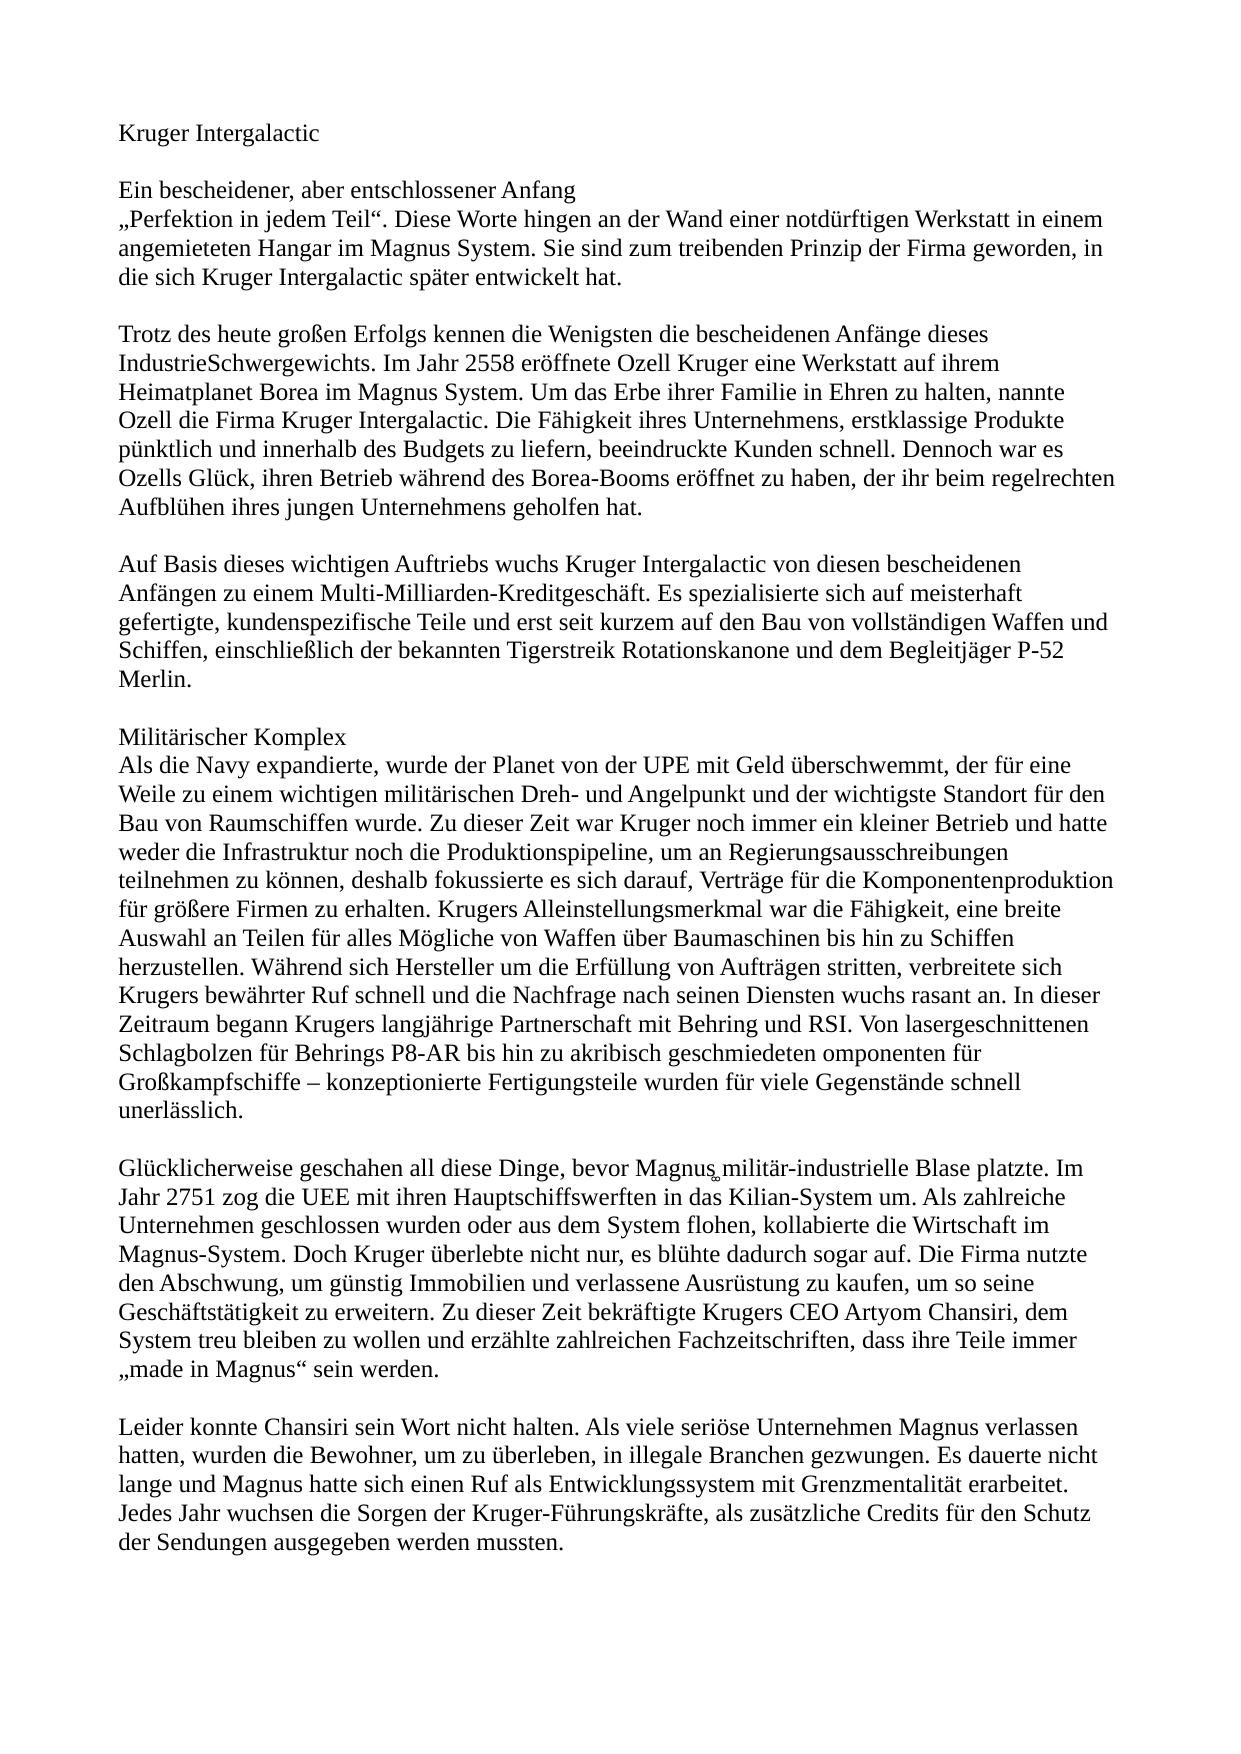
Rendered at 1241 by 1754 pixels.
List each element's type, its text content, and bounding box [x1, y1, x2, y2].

text Trotz des heute großen Erfolgs kennen die Wenigsten die bescheidenen Anfänge dieses IndustrieSchwergewichts. Im Jahr 2558 eröffnete Ozell Kruger eine Werkstatt auf ihrem Heimatplanet Borea im Magnus System. Um das Erbe ihrer Familie in Ehren zu halten, nannte Ozell die Firma Kruger Intergalactic. Die Fähigkeit ihres Unternehmens, erstklassige Produkte pünktlich und innerhalb des Budgets zu liefern, beeindruckte Kunden schnell. Dennoch war es Ozells Glück, ihren Betrieb während des Borea-Booms eröffnet zu haben, der ihr beim regelrechten Aufblühen ihres jungen Unternehmens geholfen hat. [118, 319, 1122, 521]
text Glücklicherweise geschahen all diese Dinge, bevor Magnus͚ militär-industrielle Blase platzte. Im Jahr 2751 zog die UEE mit ihren Hauptschiffswerften in das Kilian-System um. Als zahlreiche Unternehmen geschlossen wurden oder aus dem System flohen, kollabierte die Wirtschaft im Magnus-System. Doch Kruger überlebte nicht nur, es blühte dadurch sogar auf. Die Firma nutzte den Abschwung, um günstig Immobilien und verlassene Ausrüstung zu kaufen, um so seine Geschäftstätigkeit zu erweitern. Zu dieser Zeit bekräftigte Krugers CEO Artyom Chansiri, dem System treu bleiben zu wollen und erzählte zahlreichen Fachzeitschriften, dass ihre Teile immer „made in Magnus“ sein werden. [118, 1153, 1122, 1383]
text „Perfektion in jedem Teil“. Diese Worte hingen an der Wand einer notdürftigen Werkstatt in einem angemieteten Hangar im Magnus System. Sie sind zum treibenden Prinzip der Firma geworden, in die sich Kruger Intergalactic später entwickelt hat. [118, 204, 1122, 291]
text Ein bescheidener, aber entschlossener Anfang [118, 176, 1122, 204]
text Militärischer Komplex [118, 722, 1122, 751]
text Leider konnte Chansiri sein Wort nicht halten. Als viele seriöse Unternehmen Magnus verlassen hatten, wurden die Bewohner, um zu überleben, in illegale Branchen gezwungen. Es dauerte nicht lange und Magnus hatte sich einen Ruf als Entwicklungssystem mit Grenzmentalität erarbeitet. Jedes Jahr wuchsen die Sorgen der Kruger-Führungskräfte, als zusätzliche Credits für den Schutz der Sendungen ausgegeben werden mussten. [118, 1412, 1122, 1556]
text Auf Basis dieses wichtigen Auftriebs wuchs Kruger Intergalactic von diesen bescheidenen Anfängen zu einem Multi-Milliarden-Kreditgeschäft. Es spezialisierte sich auf meisterhaft gefertigte, kundenspezifische Teile und erst seit kurzem auf den Bau von vollständigen Waffen und Schiffen, einschließlich der bekannten Tigerstreik Rotationskanone und dem Begleitjäger P-52 Merlin. [118, 549, 1122, 693]
text Kruger Intergalactic [118, 118, 1122, 147]
text Als die Navy expandierte, wurde der Planet von der UPE mit Geld überschwemmt, der für eine Weile zu einem wichtigen militärischen Dreh- und Angelpunkt und der wichtigste Standort für den Bau von Raumschiffen wurde. Zu dieser Zeit war Kruger noch immer ein kleiner Betrieb und hatte weder die Infrastruktur noch die Produktionspipeline, um an Regierungsausschreibungen teilnehmen zu können, deshalb fokussierte es sich darauf, Verträge für die Komponentenproduktion für größere Firmen zu erhalten. Krugers Alleinstellungsmerkmal war die Fähigkeit, eine breite Auswahl an Teilen für alles Mögliche von Waffen über Baumaschinen bis hin zu Schiffen herzustellen. Während sich Hersteller um die Erfüllung von Aufträgen stritten, verbreitete sich Krugers bewährter Ruf schnell und die Nachfrage nach seinen Diensten wuchs rasant an. In dieser Zeitraum begann Krugers langjährige Partnerschaft mit Behring und RSI. Von lasergeschnittenen Schlagbolzen für Behrings P8-AR bis hin zu akribisch geschmiedeten omponenten für Großkampfschiffe – konzeptionierte Fertigungsteile wurden für viele Gegenstände schnell unerlässlich. [118, 751, 1122, 1124]
